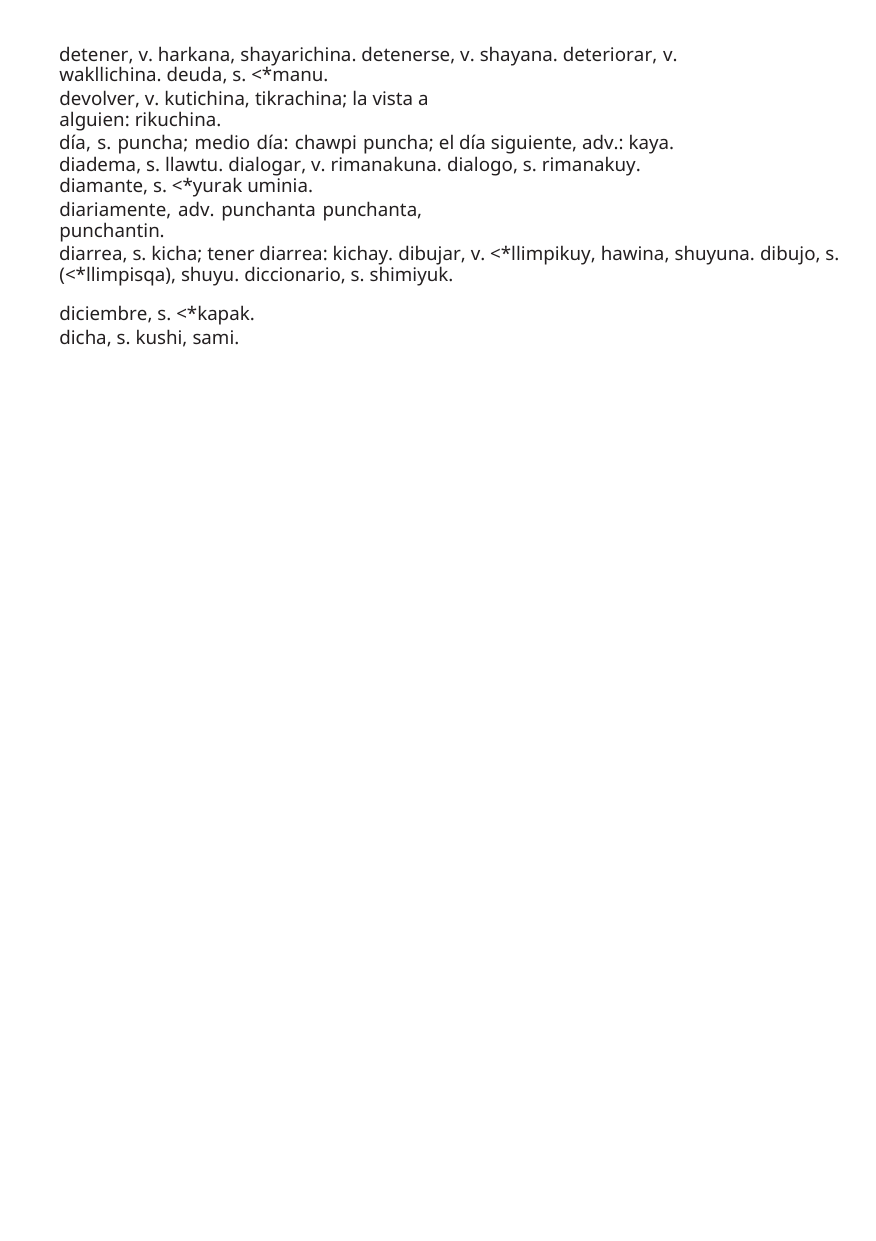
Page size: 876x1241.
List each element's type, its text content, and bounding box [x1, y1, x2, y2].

text dicha, s. kushi, sami. [59, 325, 856, 349]
text diadema, s. llawtu. dialogar, v. rimanakuna. dialogo, s. rimanakuy. diamante, s. <*yurak uminia. [59, 154, 730, 198]
text día, s. puncha; medio día: chawpi puncha; el día siguiente, adv.: kaya. [59, 130, 841, 154]
text diciembre, s. <*kapak. [59, 303, 856, 325]
text alguien: rikuchina. [59, 110, 856, 130]
text diarrea, s. kicha; tener diarrea: kichay. dibujar, v. <*llimpikuy, hawina, shuyuna. dibujo, s. (<*llimpisqa), shuyu. diccionario, s. shimiyuk. [59, 243, 841, 287]
text devolver, v. kutichina, tikrachina; la vista a [59, 87, 856, 110]
text punchantin. [59, 221, 856, 241]
text detener, v. harkana, shayarichina. detenerse, v. shayana. deteriorar, v. wakllichina. deuda, s. <*manu. [59, 44, 770, 87]
text diariamente, adv. punchanta punchanta, [59, 198, 856, 221]
